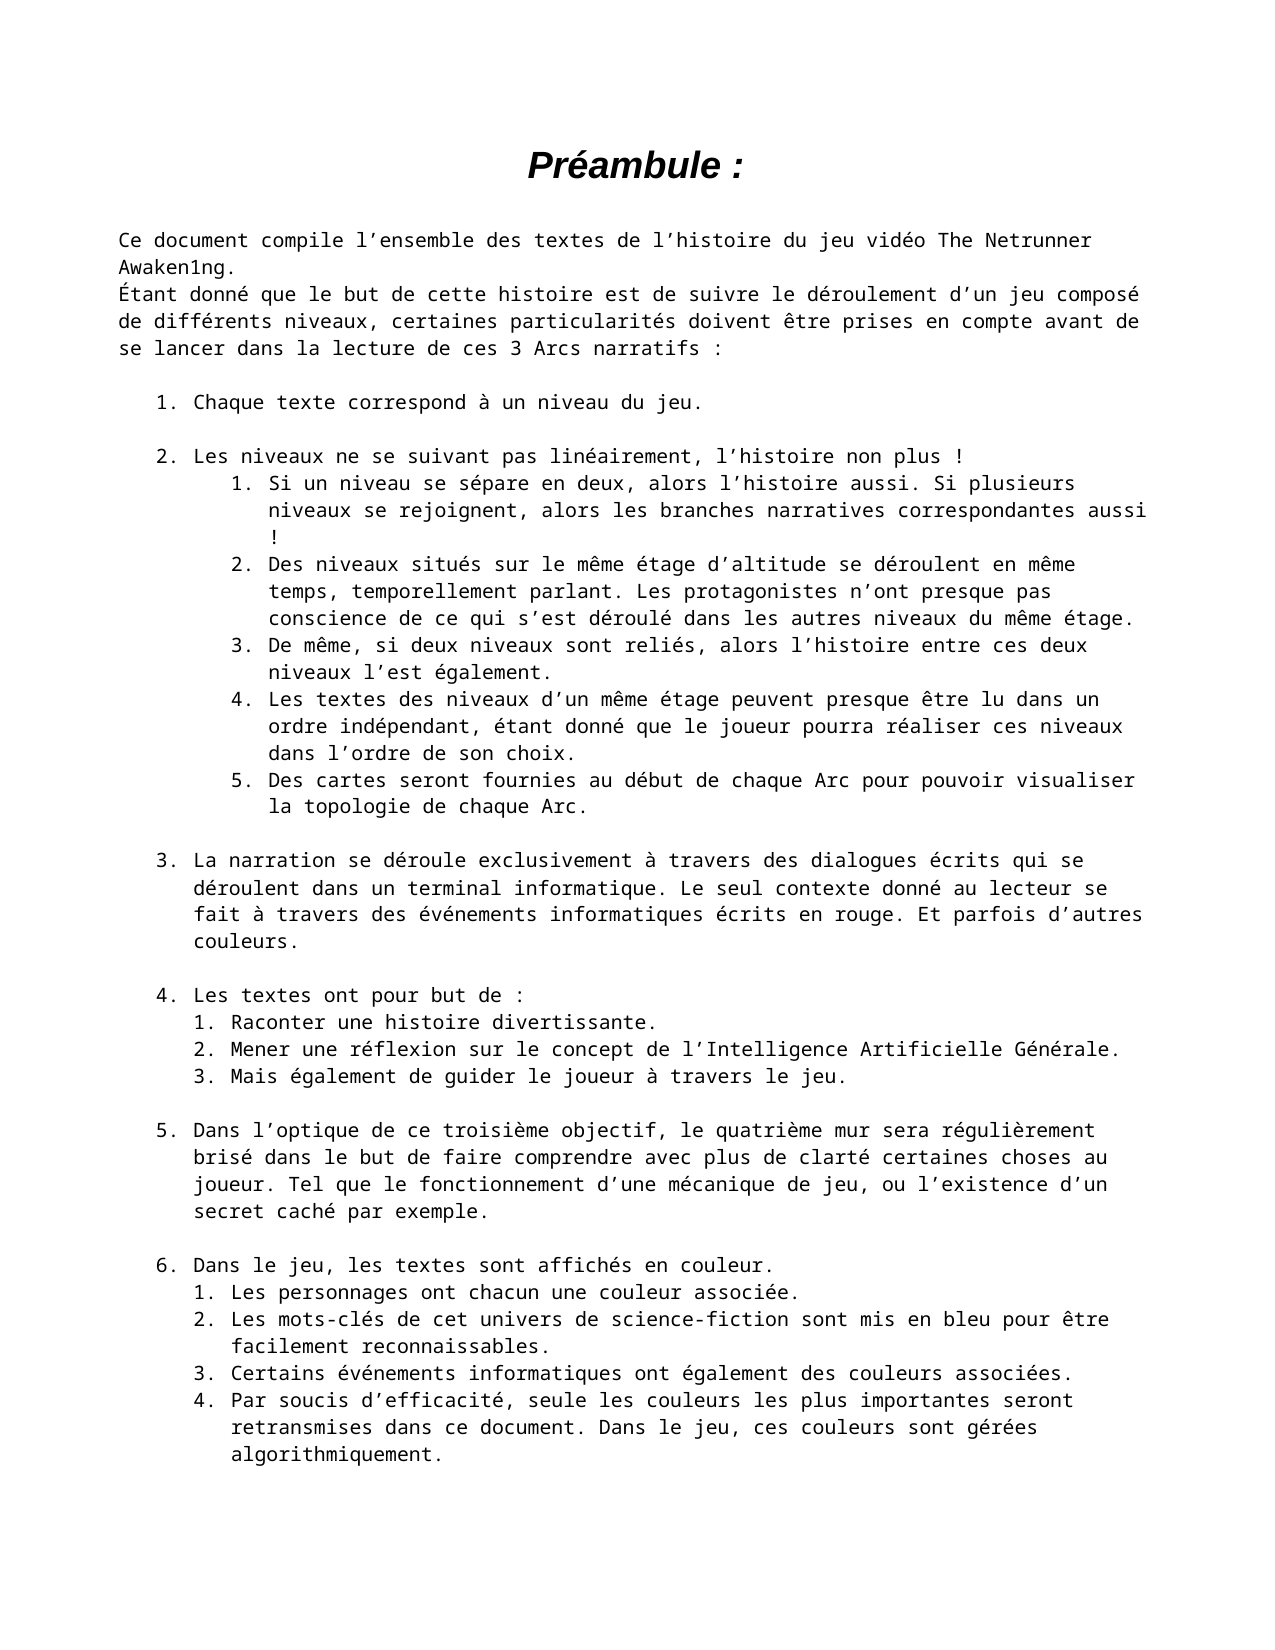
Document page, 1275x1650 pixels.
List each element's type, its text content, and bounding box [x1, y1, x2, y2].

list Mener une réflexion sur le concept de l’Intelligence Artificielle Générale. [193, 1036, 1157, 1063]
list Des niveaux situés sur le même étage d’altitude se déroulent en même temps, temporellement parlant. Les protagonistes n’ont presque pas conscience de ce qui s’est déroulé dans les autres niveaux du même étage. [231, 550, 1157, 631]
list Les niveaux ne se suivant pas linéairement, l’histoire non plus ! [156, 442, 1157, 469]
list Dans l’optique de ce troisième objectif, le quatrième mur sera régulièrement brisé dans le but de faire comprendre avec plus de clarté certaines choses au joueur. Tel que le fonctionnement d’une mécanique de jeu, ou l’existence d’un secret caché par exemple. [156, 1117, 1157, 1224]
list Les mots-clés de cet univers de science-fiction sont mis en bleu pour être facilement reconnaissables. [193, 1305, 1157, 1359]
list Les textes des niveaux d’un même étage peuvent presque être lu dans un ordre indépendant, étant donné que le joueur pourra réaliser ces niveaux dans l’ordre de son choix. [231, 685, 1157, 766]
list Certains événements informatiques ont également des couleurs associées. [193, 1359, 1157, 1386]
list Des cartes seront fournies au début de chaque Arc pour pouvoir visualiser la topologie de chaque Arc. [231, 766, 1157, 820]
subtitle Préambule : [118, 143, 1157, 187]
list La narration se déroule exclusivement à travers des dialogues écrits qui se déroulent dans un terminal informatique. Le seul contexte donné au lecteur se fait à travers des événements informatiques écrits en rouge. Et parfois d’autres couleurs. [156, 847, 1157, 955]
list Les personnages ont chacun une couleur associée. [193, 1278, 1157, 1305]
list Par soucis d’efficacité, seule les couleurs les plus importantes seront retransmises dans ce document. Dans le jeu, ces couleurs sont gérées algorithmiquement. [193, 1386, 1157, 1467]
list De même, si deux niveaux sont reliés, alors l’histoire entre ces deux niveaux l’est également. [231, 631, 1157, 685]
list Les textes ont pour but de : [156, 982, 1157, 1009]
list Dans le jeu, les textes sont affichés en couleur. [156, 1251, 1157, 1278]
list Mais également de guider le joueur à travers le jeu. [193, 1063, 1157, 1089]
list Raconter une histoire divertissante. [193, 1009, 1157, 1036]
text Étant donné que le but de cette histoire est de suivre le déroulement d’un jeu composé de différents niveaux, certaines particularités doivent être prises en compte avant de se lancer dans la lecture de ces 3 Arcs narratifs : [118, 280, 1157, 361]
list Si un niveau se sépare en deux, alors l’histoire aussi. Si plusieurs niveaux se rejoignent, alors les branches narratives correspondantes aussi ! [231, 469, 1157, 550]
list Chaque texte correspond à un niveau du jeu. [156, 388, 1157, 415]
text Ce document compile l’ensemble des textes de l’histoire du jeu vidéo The Netrunner Awaken1ng. [118, 226, 1157, 280]
